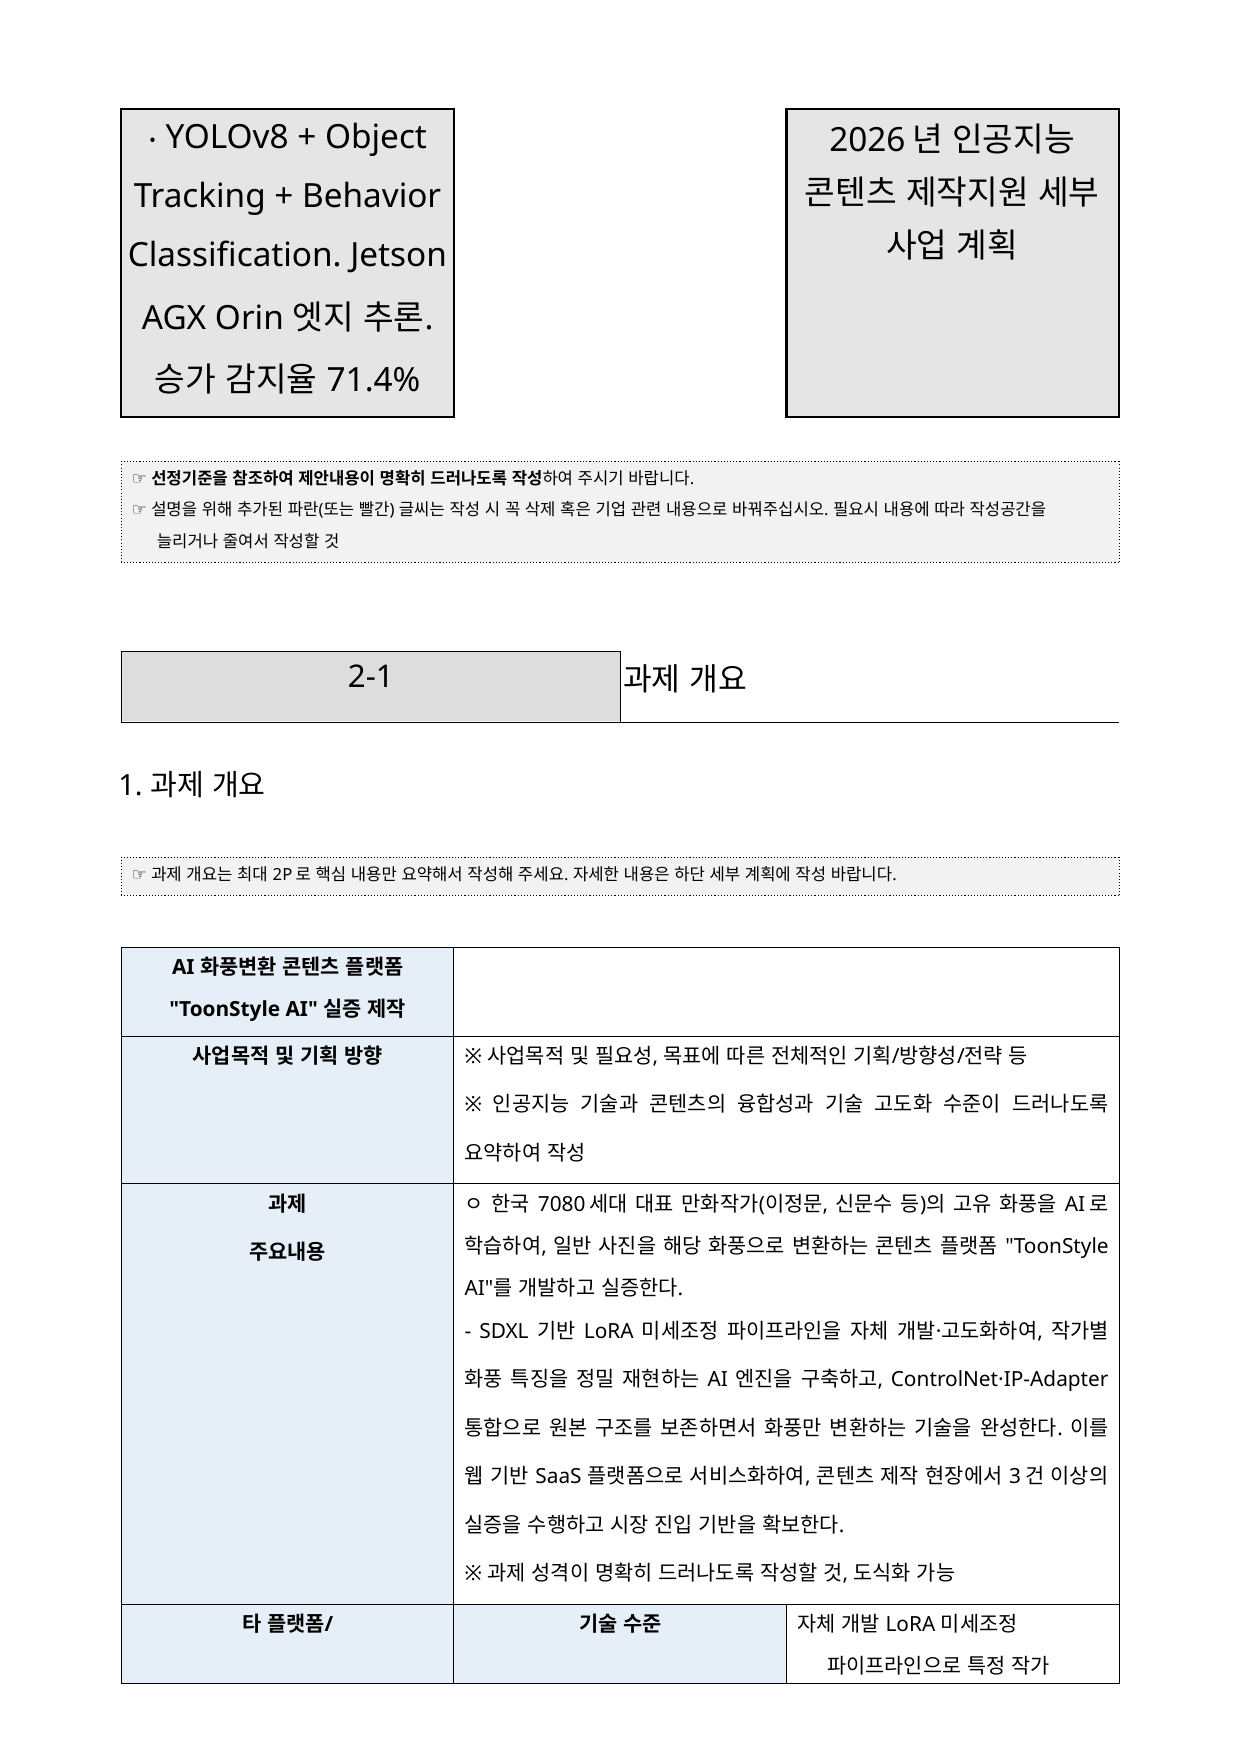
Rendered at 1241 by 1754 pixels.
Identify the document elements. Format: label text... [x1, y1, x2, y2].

text 1. 과제 개요 [118, 762, 1122, 804]
table_cell 과제 주요내용 [122, 1184, 453, 1604]
table_cell 자체 개발 LoRA 미세조정 파이프라인으로 특정 작가 [787, 1605, 1119, 1683]
table_cell ※ 사업목적 및 필요성, 목표에 따른 전체적인 기획/방향성/전략 등 ※ 인공지능 기술과 콘텐츠의 융합성과 기술 고도화 수준이 드러나도록 요약하여 작성 [454, 1037, 1119, 1183]
table_header ‧ YOLOv8 + Object Tracking + Behavior Classification. Jetson AGX Orin 엣지 추론. 승가 감지율 71.4% [122, 110, 453, 416]
table_cell 기술 수준 [454, 1605, 786, 1683]
table_header [454, 948, 1119, 1036]
table_header ☞ 선정기준을 참조하여 제안내용이 명확히 드러나도록 작성하여 주시기 바랍니다. ☞ 설명을 위해 추가된 파란(또는 빨간) 글씨는 작성 시 꼭 삭제 혹은 기업 관련 내용으로 바꿔주십시오. 필요시 내용에 따라 작성공간을 늘리거나 줄여서 작성할 것 [121, 461, 1119, 562]
table_header 2026년 인공지능 콘텐츠 제작지원 세부 사업 계획 [788, 110, 1118, 416]
table_cell 사업목적 및 기획 방향 [122, 1037, 453, 1183]
table_header AI 화풍변환 콘텐츠 플랫폼 "ToonStyle AI" 실증 제작 [122, 948, 453, 1036]
table_cell ㅇ 한국 7080세대 대표 만화작가(이정문, 신문수 등)의 고유 화풍을 AI로 학습하여, 일반 사진을 해당 화풍으로 변환하는 콘텐츠 플랫폼 "ToonStyle AI"를 개발하고 실증한다. - SDXL 기반 LoRA 미세조정 파이프라인을 자체 개발·고도화하여, 작가별 화풍 특징을 정밀 재현하는 AI 엔진을 구축하고, ControlNet·IP-Adapter 통합으로 원본 구조를 보존하면서 화풍만 변환하는 기술을 완성한다. 이를 웹 기반 SaaS 플랫폼으로 서비스화하여, 콘텐츠 제작 현장에서 3건 이상의 실증을 수행하고 시장 진입 기반을 확보한다. ※ 과제 성격이 명확히 드러나도록 작성할 것, 도식화 가능 [454, 1184, 1119, 1604]
table_header 2-1 [122, 652, 620, 721]
table_header 과제 개요 [621, 651, 1119, 721]
table_cell 타 플랫폼/ [122, 1605, 453, 1683]
table_header ☞ 과제 개요는 최대 2P로 핵심 내용만 요약해서 작성해 주세요. 자세한 내용은 하단 세부 계획에 작성 바랍니다. [121, 857, 1119, 895]
table_header [455, 108, 785, 416]
